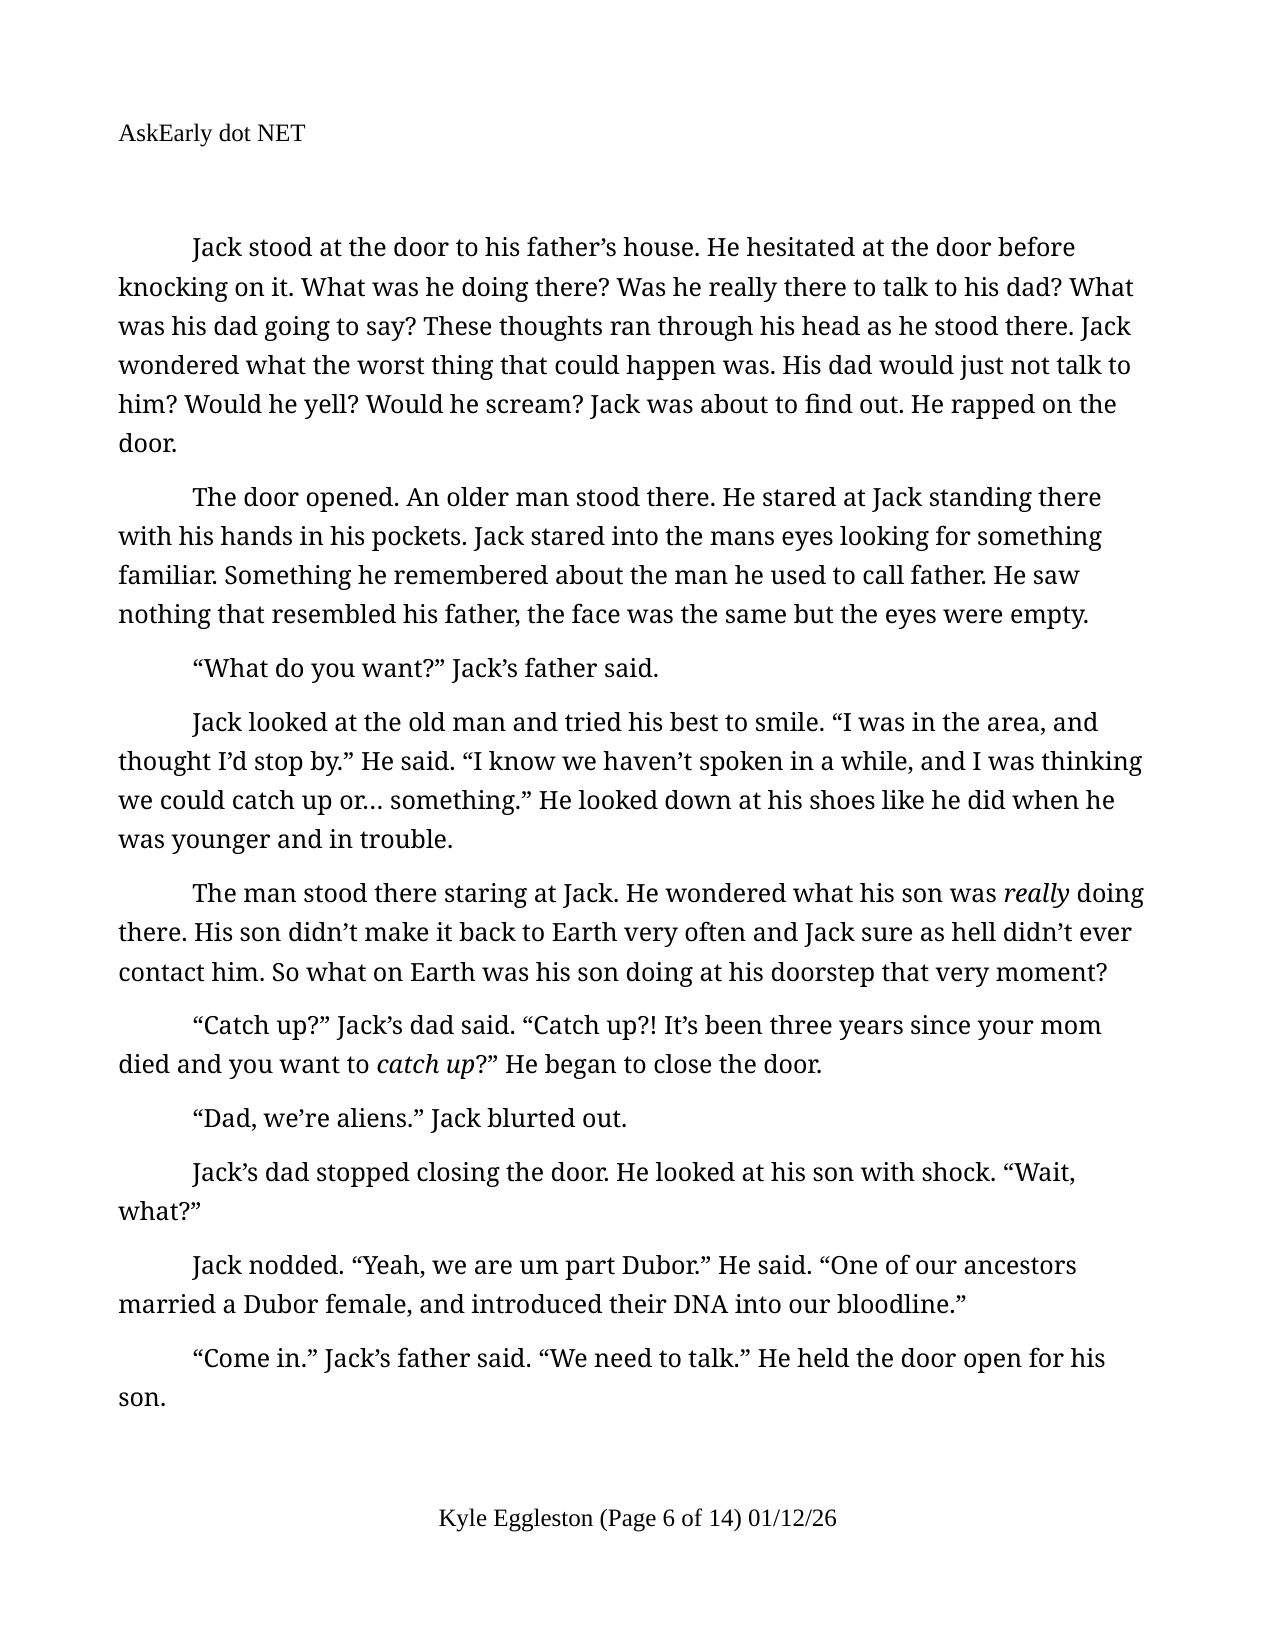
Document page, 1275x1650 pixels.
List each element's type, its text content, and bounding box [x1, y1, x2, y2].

text Jack stood at the door to his father’s house. He hesitated at the door before knocking on it. What was he doing there? Was he really there to talk to his dad? What was his dad going to say? These thoughts ran through his head as he stood there. Jack wondered what the worst thing that could happen was. His dad would just not talk to him? Would he yell? Would he scream? Jack was about to find out. He rapped on the door. [118, 230, 1157, 460]
text Jack nodded. “Yeah, we are um part Dubor.” He said. “One of our ancestors married a Dubor female, and introduced their DNA into our bloodline.” [118, 1248, 1157, 1321]
text The man stood there staring at Jack. He wondered what his son was really doing there. His son didn’t make it back to Earth very often and Jack sure as hell didn’t ever contact him. So what on Earth was his son doing at his doorstep that very moment? [118, 876, 1157, 988]
text Jack looked at the old man and tried his best to smile. “I was in the area, and thought I’d stop by.” He said. “I know we haven’t spoken in a while, and I was thinking we could catch up or… something.” He looked down at his shoes like he did when he was younger and in trouble. [118, 705, 1157, 856]
text The door opened. An older man stood there. He stared at Jack standing there with his hands in his pockets. Jack stared into the mans eyes looking for something familiar. Something he remembered about the man he used to call father. He saw nothing that resembled his father, the face was the same but the eyes were empty. [118, 480, 1157, 631]
text Jack’s dad stopped closing the door. He looked at his son with shock. “Wait, what?” [118, 1155, 1157, 1228]
text “Catch up?” Jack’s dad said. “Catch up?! It’s been three years since your mom died and you want to catch up?” He began to close the door. [118, 1008, 1157, 1081]
text “Dad, we’re aliens.” Jack blurted out. [118, 1101, 1157, 1135]
text “What do you want?” Jack’s father said. [118, 651, 1157, 685]
text “Come in.” Jack’s father said. “We need to talk.” He held the door open for his son. [118, 1341, 1157, 1414]
